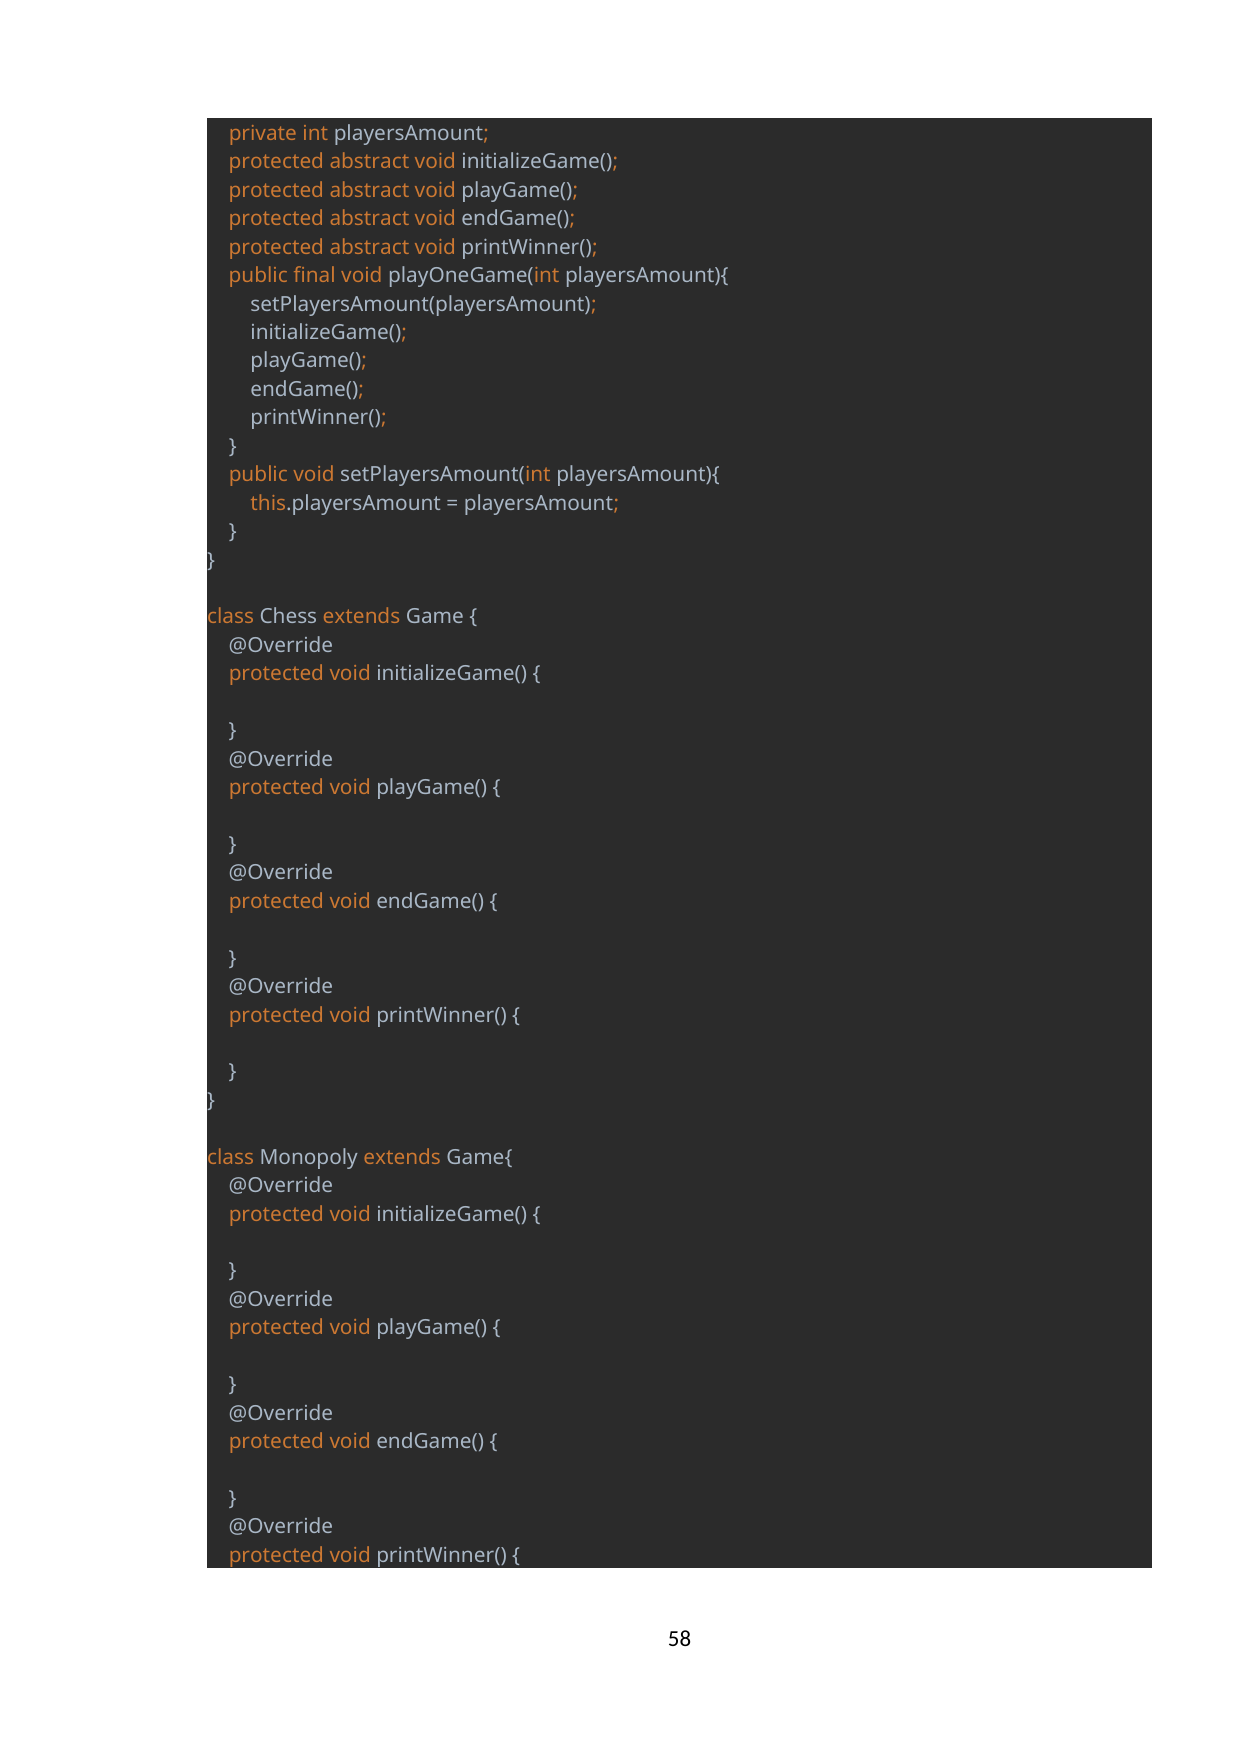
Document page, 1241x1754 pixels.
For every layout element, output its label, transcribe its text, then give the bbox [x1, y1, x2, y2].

text private int playersAmount; protected abstract void initializeGame(); protected abstract void playGame(); protected abstract void endGame(); protected abstract void printWinner(); public final void playOneGame(int playersAmount){ setPlayersAmount(playersAmount); initializeGame(); playGame(); endGame(); printWinner(); } public void setPlayersAmount(int playersAmount){ this.playersAmount = playersAmount; } } class Chess extends Game { @Override protected void initializeGame() { } @Override protected void playGame() { } @Override protected void endGame() { } @Override protected void printWinner() { } } class Monopoly extends Game{ @Override protected void initializeGame() { } @Override protected void playGame() { } @Override protected void endGame() { } @Override protected void printWinner() { [207, 118, 1152, 1568]
